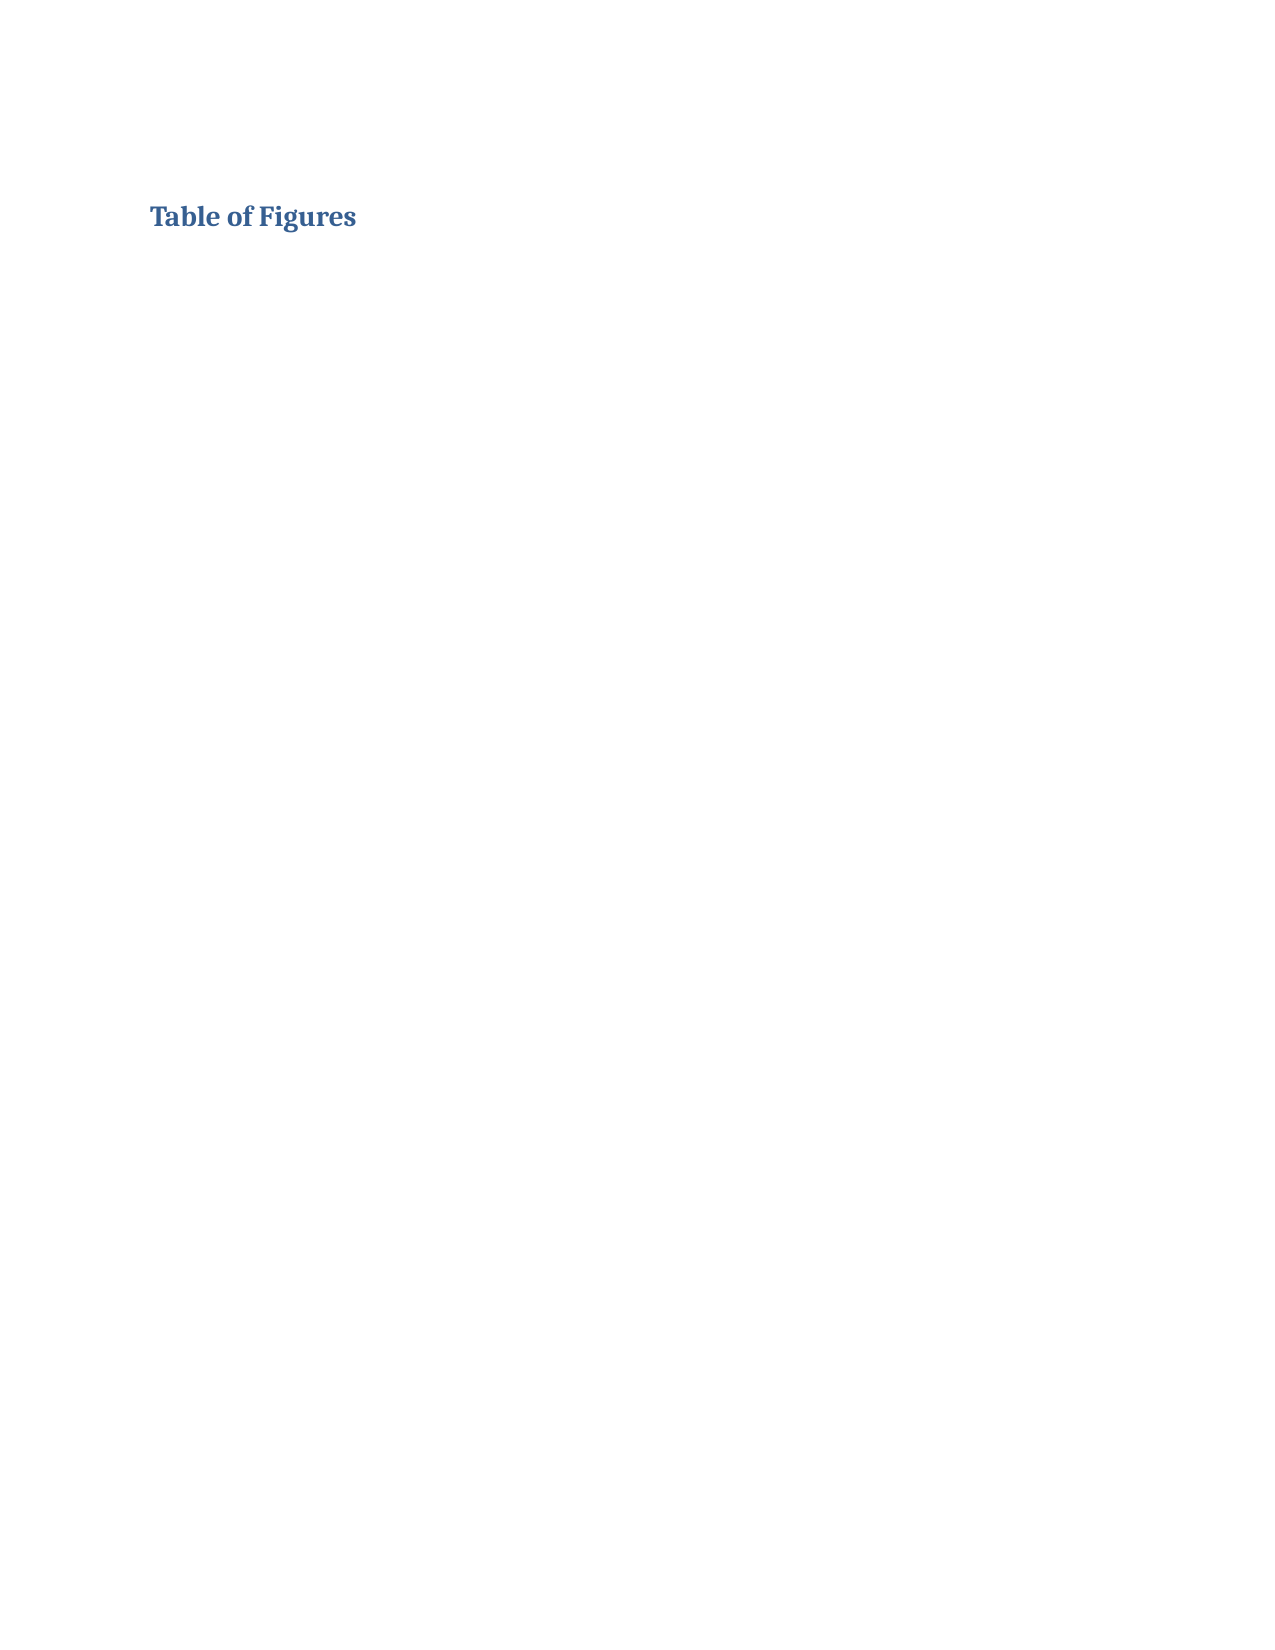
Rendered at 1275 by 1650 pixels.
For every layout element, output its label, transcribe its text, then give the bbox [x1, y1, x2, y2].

subtitle Table of Figures [150, 200, 1125, 233]
